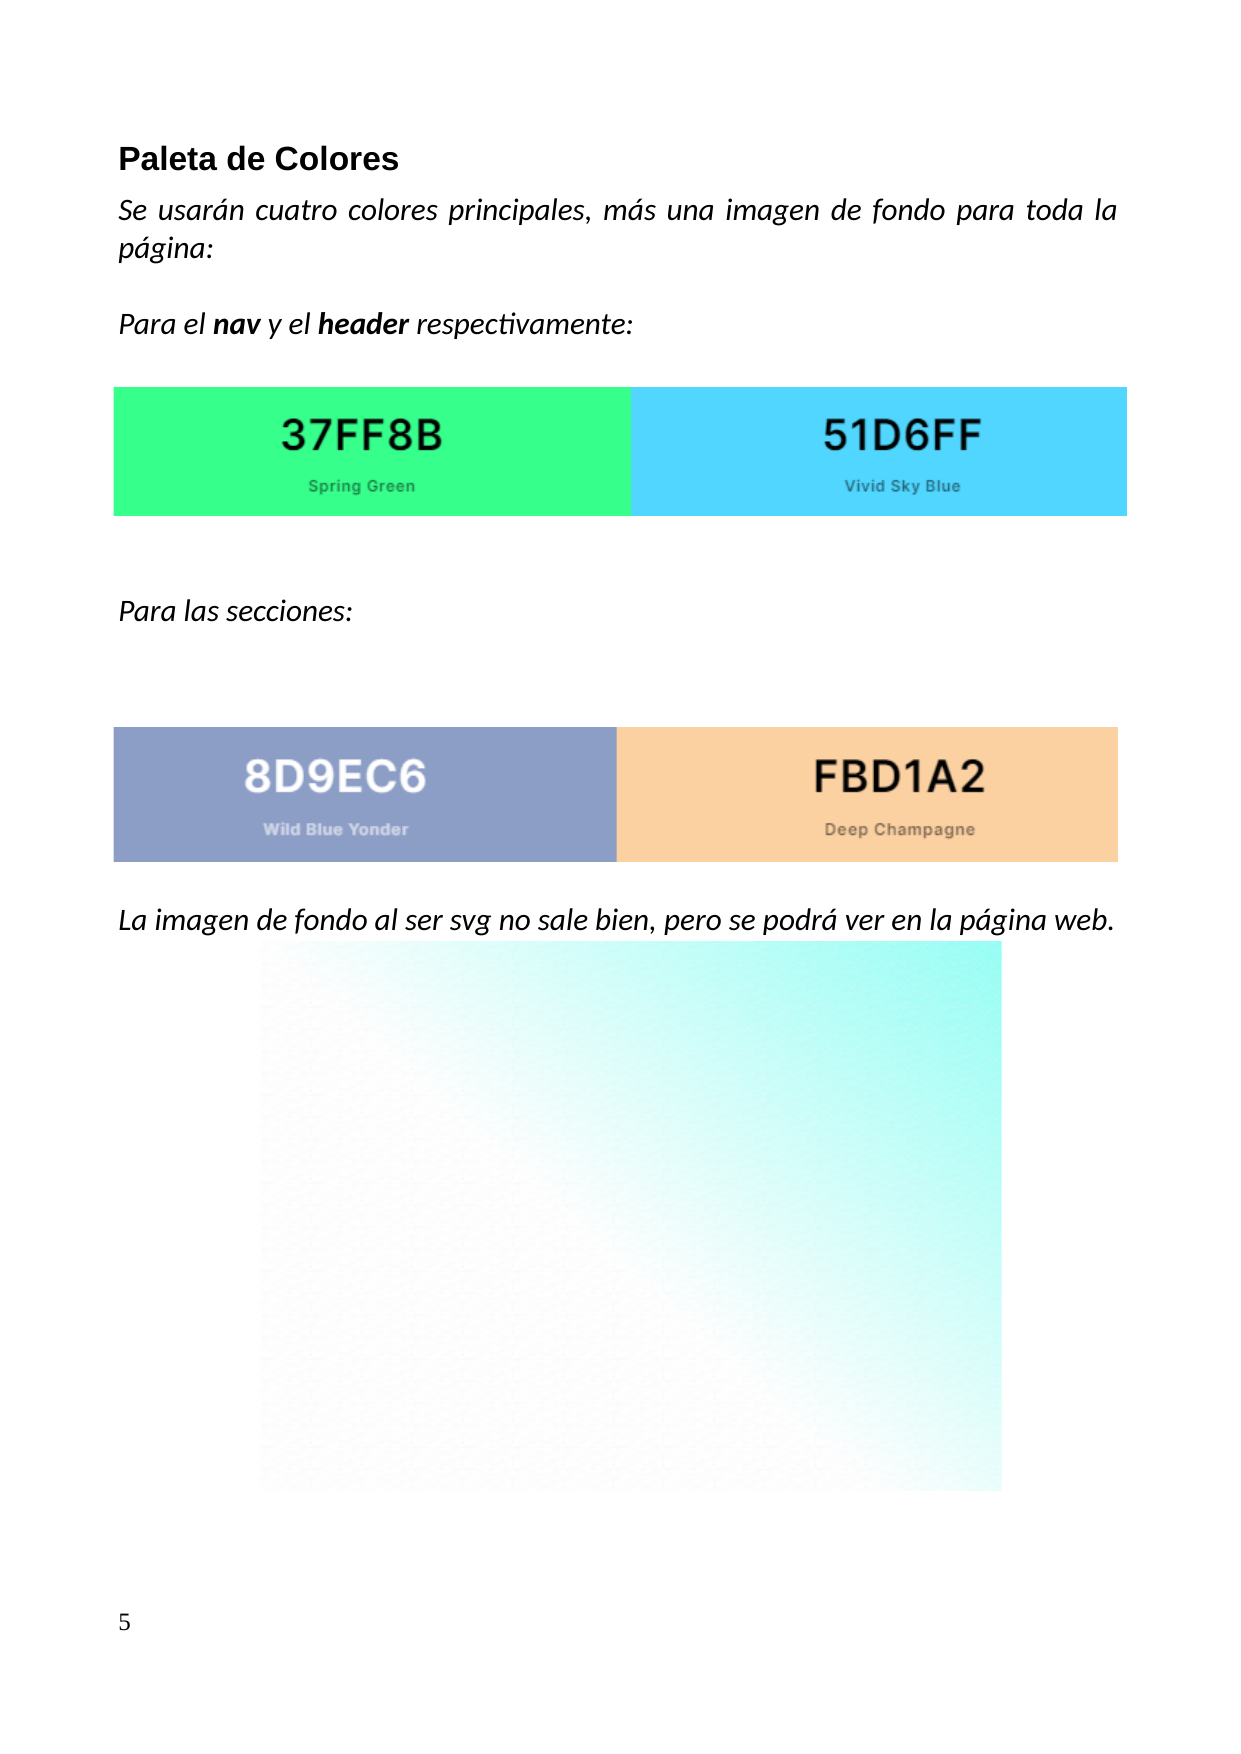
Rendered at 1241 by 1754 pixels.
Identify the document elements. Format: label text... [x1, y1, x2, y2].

text Para el nav y el header respectivamente: [118, 304, 1122, 343]
picture [113, 727, 1118, 862]
picture [113, 387, 1127, 516]
subtitle Paleta de Colores [118, 139, 1122, 178]
text Se usarán cuatro colores principales, más una imagen de fondo para toda la página: [118, 190, 1122, 266]
text La imagen de fondo al ser svg no sale bien, pero se podrá ver en la página web. [118, 900, 1122, 938]
text Para las secciones: [118, 591, 1122, 629]
